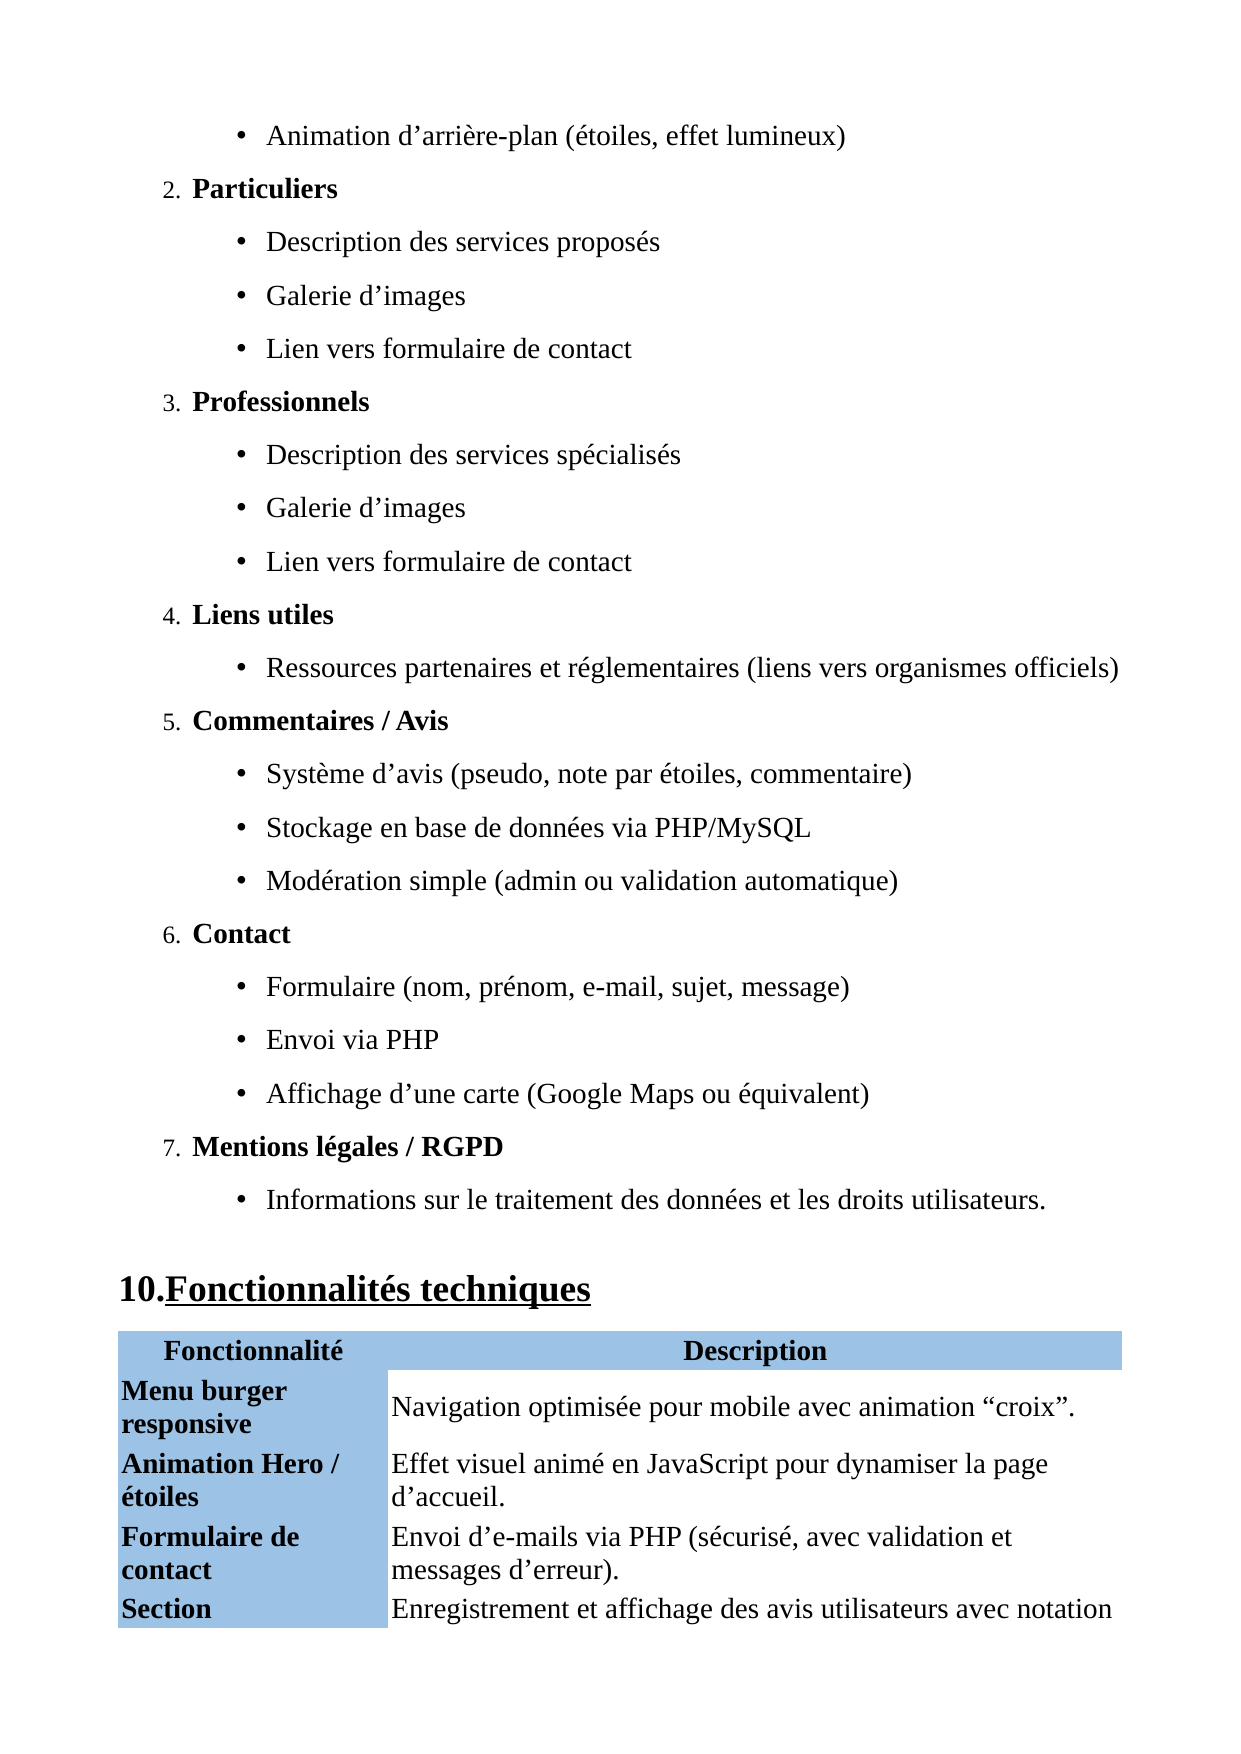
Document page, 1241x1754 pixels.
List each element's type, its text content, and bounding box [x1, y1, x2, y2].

table_cell Navigation optimisée pour mobile avec animation “croix”. [388, 1370, 1122, 1443]
list Lien vers formulaire de contact [236, 544, 1122, 577]
list Formulaire (nom, prénom, e-mail, sujet, message) [236, 969, 1122, 1003]
table_cell Envoi d’e-mails via PHP (sécurisé, avec validation et messages d’erreur). [388, 1516, 1122, 1589]
table_cell Menu burger responsive [118, 1370, 388, 1443]
list Contact [162, 916, 1122, 950]
list Informations sur le traitement des données et les droits utilisateurs. [236, 1182, 1122, 1216]
list Modération simple (admin ou validation automatique) [236, 863, 1122, 897]
table_cell Enregistrement et affichage des avis utilisateurs avec notation [388, 1589, 1122, 1628]
list Envoi via PHP [236, 1022, 1122, 1056]
list Affichage d’une carte (Google Maps ou équivalent) [236, 1076, 1122, 1109]
table_header Fonctionnalité [118, 1331, 388, 1370]
list Galerie d’images [236, 278, 1122, 311]
list Description des services spécialisés [236, 437, 1122, 471]
list Description des services proposés [236, 224, 1122, 258]
list Système d’avis (pseudo, note par étoiles, commentaire) [236, 756, 1122, 790]
list Professionnels [162, 384, 1122, 418]
list Stockage en base de données via PHP/MySQL [236, 810, 1122, 843]
subtitle 10.Fonctionnalités techniques [118, 1266, 1122, 1309]
list Liens utiles [162, 597, 1122, 631]
list Galerie d’images [236, 491, 1122, 524]
list Particuliers [162, 171, 1122, 205]
table_cell Formulaire de contact [118, 1516, 388, 1589]
table_cell Effet visuel animé en JavaScript pour dynamiser la page d’accueil. [388, 1443, 1122, 1516]
list Commentaires / Avis [162, 703, 1122, 737]
table_cell Section [118, 1589, 388, 1628]
list Mentions légales / RGPD [162, 1129, 1122, 1162]
table_cell Animation Hero / étoiles [118, 1443, 388, 1516]
list Ressources partenaires et réglementaires (liens vers organismes officiels) [236, 650, 1122, 684]
list Animation d’arrière-plan (étoiles, effet lumineux) [236, 118, 1122, 152]
list Lien vers formulaire de contact [236, 331, 1122, 364]
table_header Description [388, 1331, 1122, 1370]
